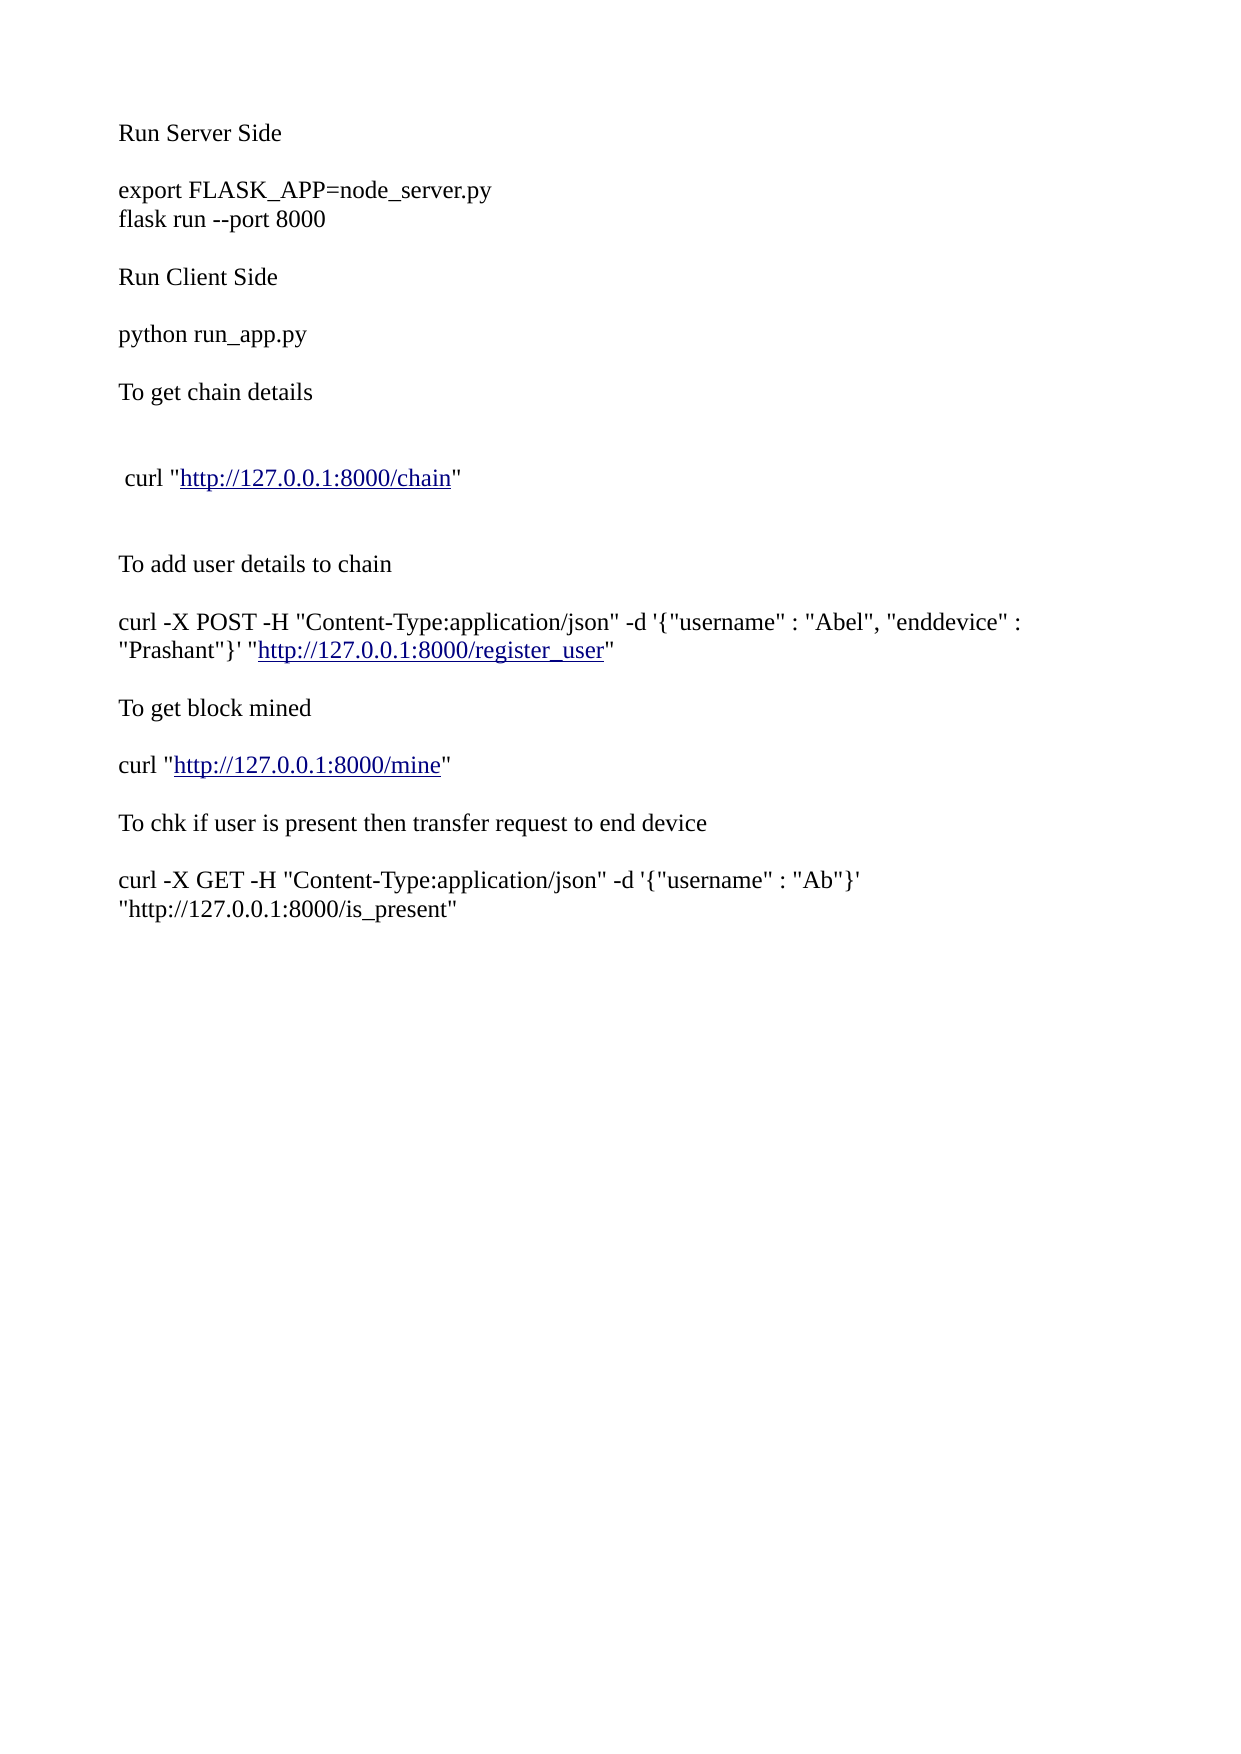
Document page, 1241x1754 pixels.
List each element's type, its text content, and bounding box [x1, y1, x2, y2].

text export FLASK_APP=node_server.py [118, 176, 1122, 204]
text To chk if user is present then transfer request to end device [118, 808, 1122, 837]
text curl "http://127.0.0.1:8000/mine" [118, 751, 1122, 779]
text To get block mined [118, 693, 1122, 722]
text flask run --port 8000 [118, 204, 1122, 233]
text curl -X GET -H "Content-Type:application/json" -d '{"username" : "Ab"}' "http://127.0.0.1:8000/is_present" [118, 866, 1122, 923]
text curl "http://127.0.0.1:8000/chain" [118, 463, 1122, 492]
text Run Server Side [118, 118, 1122, 147]
text Run Client Side [118, 262, 1122, 291]
text To get chain details [118, 377, 1122, 406]
text To add user details to chain [118, 549, 1122, 578]
text curl -X POST -H "Content-Type:application/json" -d '{"username" : "Abel", "enddevice" : "Prashant"}' "http://127.0.0.1:8000/register_user" [118, 607, 1122, 664]
text python run_app.py [118, 319, 1122, 348]
